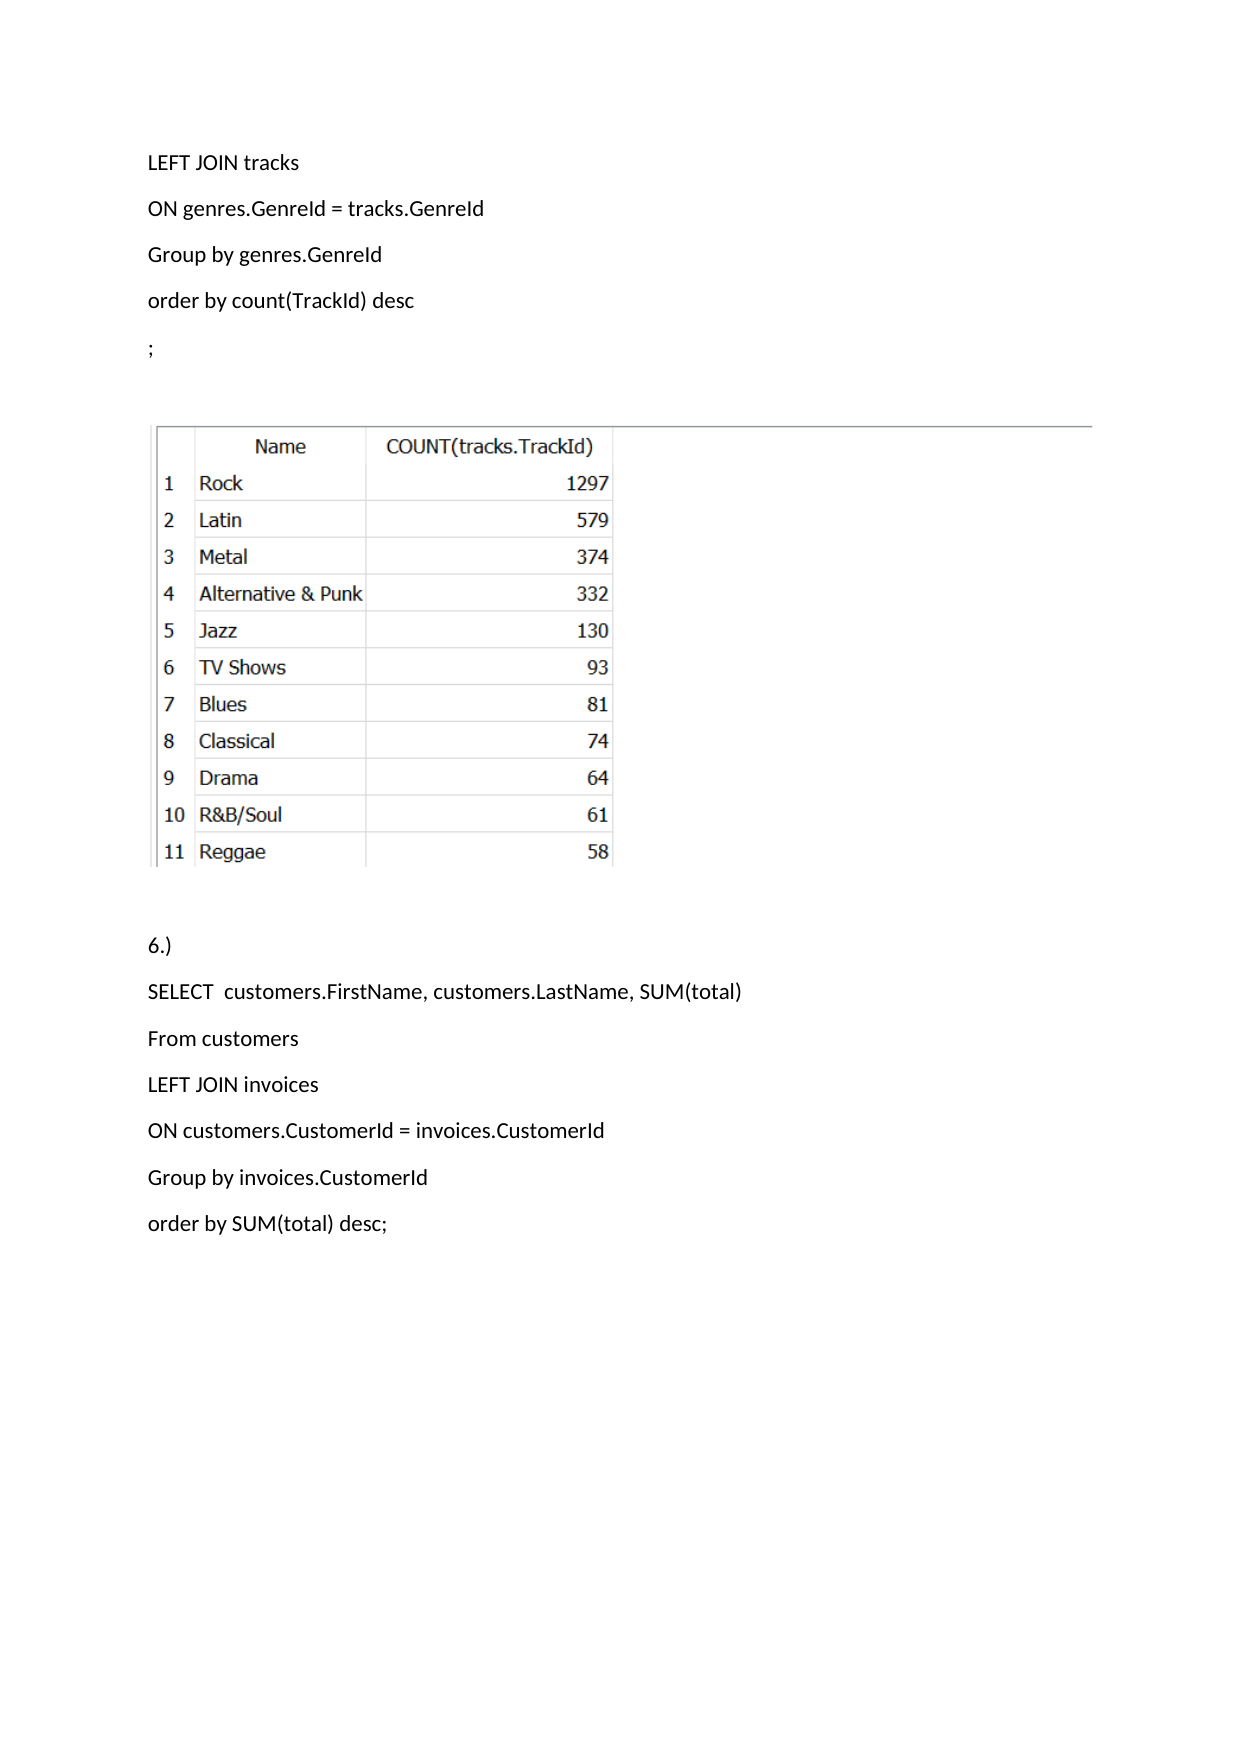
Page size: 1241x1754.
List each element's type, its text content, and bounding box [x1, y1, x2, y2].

text order by count(TrackId) desc [148, 287, 1093, 315]
text 6.) [148, 931, 1093, 959]
text From customers [148, 1024, 1093, 1052]
text LEFT JOIN tracks [148, 148, 1093, 176]
text ON genres.GenreId = tracks.GenreId [148, 194, 1093, 222]
text LEFT JOIN invoices [148, 1070, 1093, 1098]
text Group by genres.GenreId [148, 240, 1093, 268]
text SELECT customers.FirstName, customers.LastName, SUM(total) [148, 977, 1093, 1005]
text ; [148, 333, 1093, 361]
text Group by invoices.CustomerId [148, 1163, 1093, 1191]
text ON customers.CustomerId = invoices.CustomerId [148, 1116, 1093, 1144]
text order by SUM(total) desc; [148, 1209, 1093, 1237]
